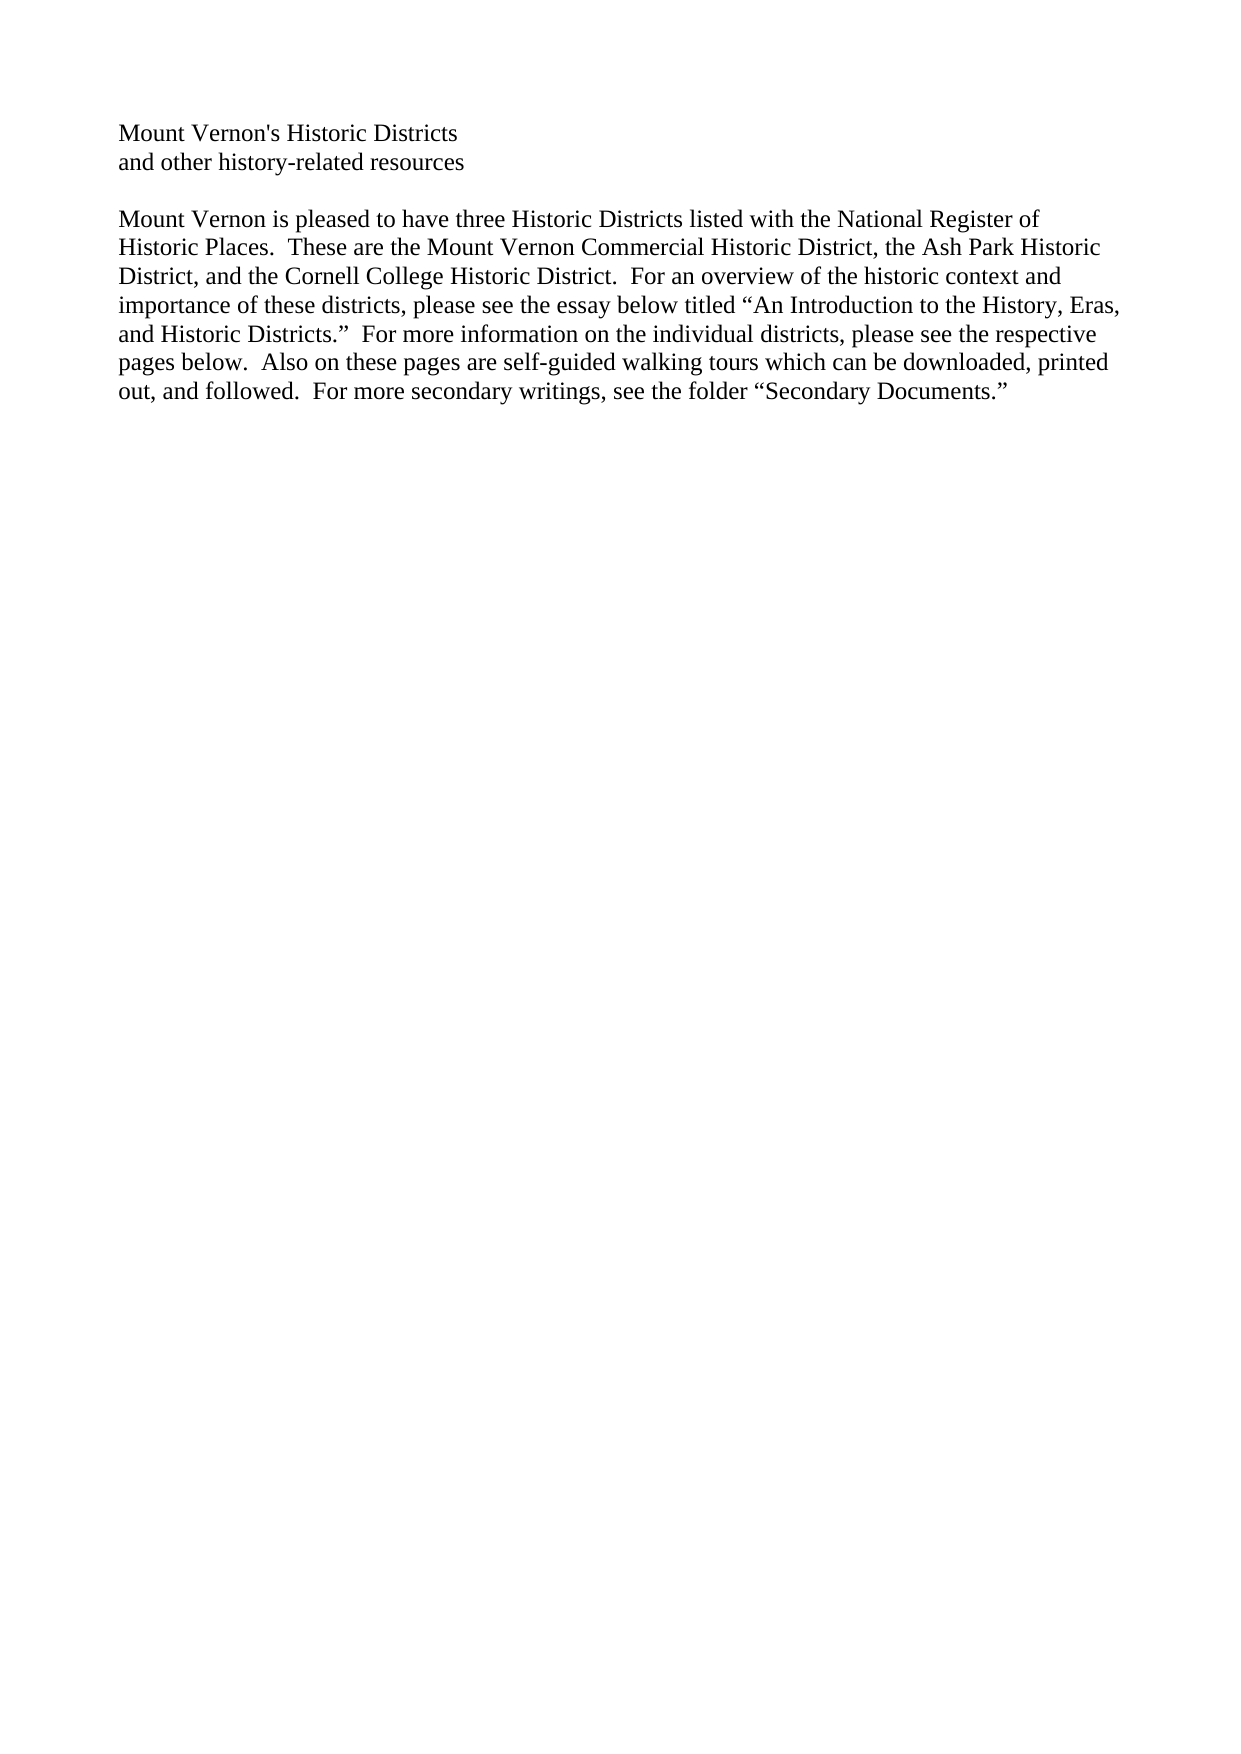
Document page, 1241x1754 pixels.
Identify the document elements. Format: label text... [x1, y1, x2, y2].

text and other history-related resources [118, 147, 1122, 176]
text Mount Vernon's Historic Districts [118, 118, 1122, 147]
text Mount Vernon is pleased to have three Historic Districts listed with the National Register of Historic Places. These are the Mount Vernon Commercial Historic District, the Ash Park Historic District, and the Cornell College Historic District. For an overview of the historic context and importance of these districts, please see the essay below titled “An Introduction to the History, Eras, and Historic Districts.” For more information on the individual districts, please see the respective pages below. Also on these pages are self-guided walking tours which can be downloaded, printed out, and followed. For more secondary writings, see the folder “Secondary Documents.” [118, 204, 1122, 405]
